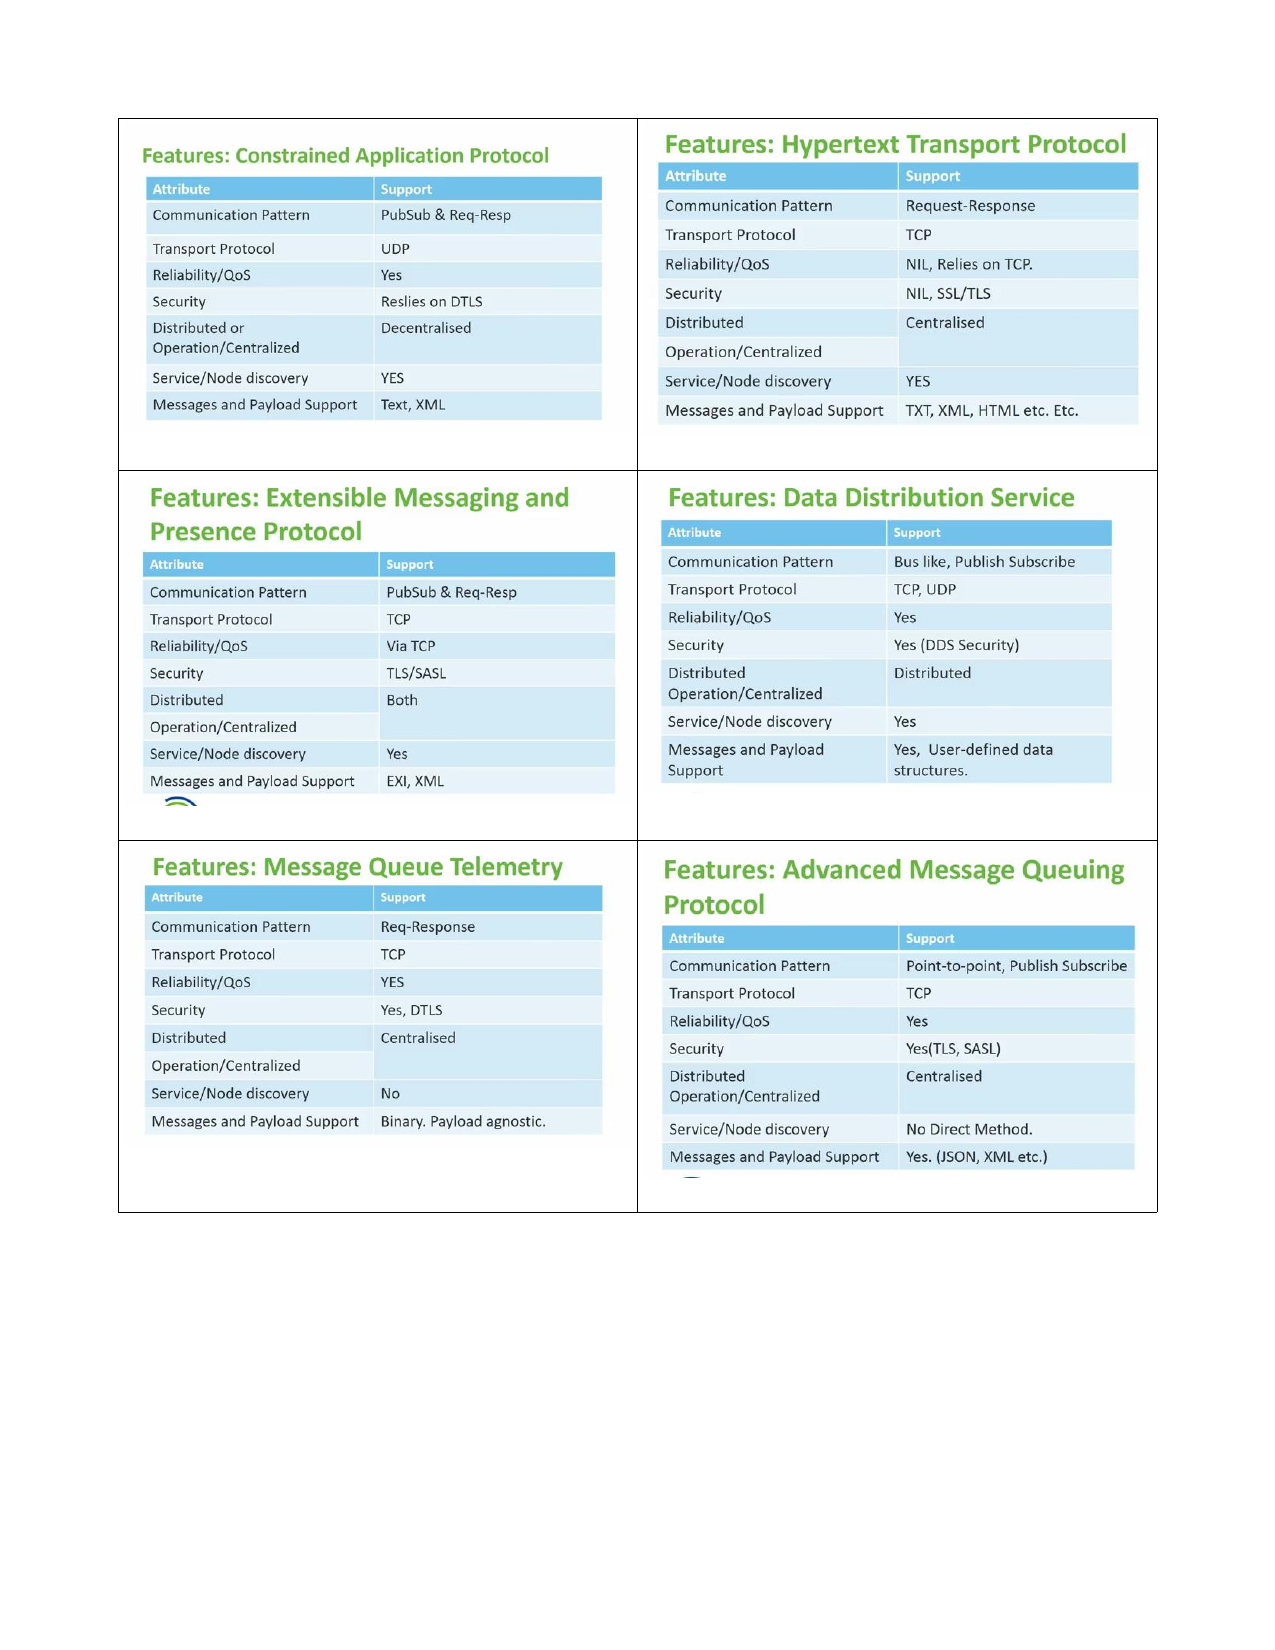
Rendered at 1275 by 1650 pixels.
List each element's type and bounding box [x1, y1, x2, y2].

table_cell [638, 471, 1157, 840]
picture [643, 476, 1152, 793]
picture [643, 123, 1152, 436]
picture [123, 123, 632, 432]
table_cell [119, 471, 637, 840]
table_cell [119, 841, 637, 1212]
table_cell [638, 841, 1157, 1212]
picture [123, 846, 632, 1148]
picture [643, 846, 1152, 1178]
picture [123, 476, 632, 806]
table_header [119, 119, 637, 470]
table_header [638, 119, 1157, 470]
